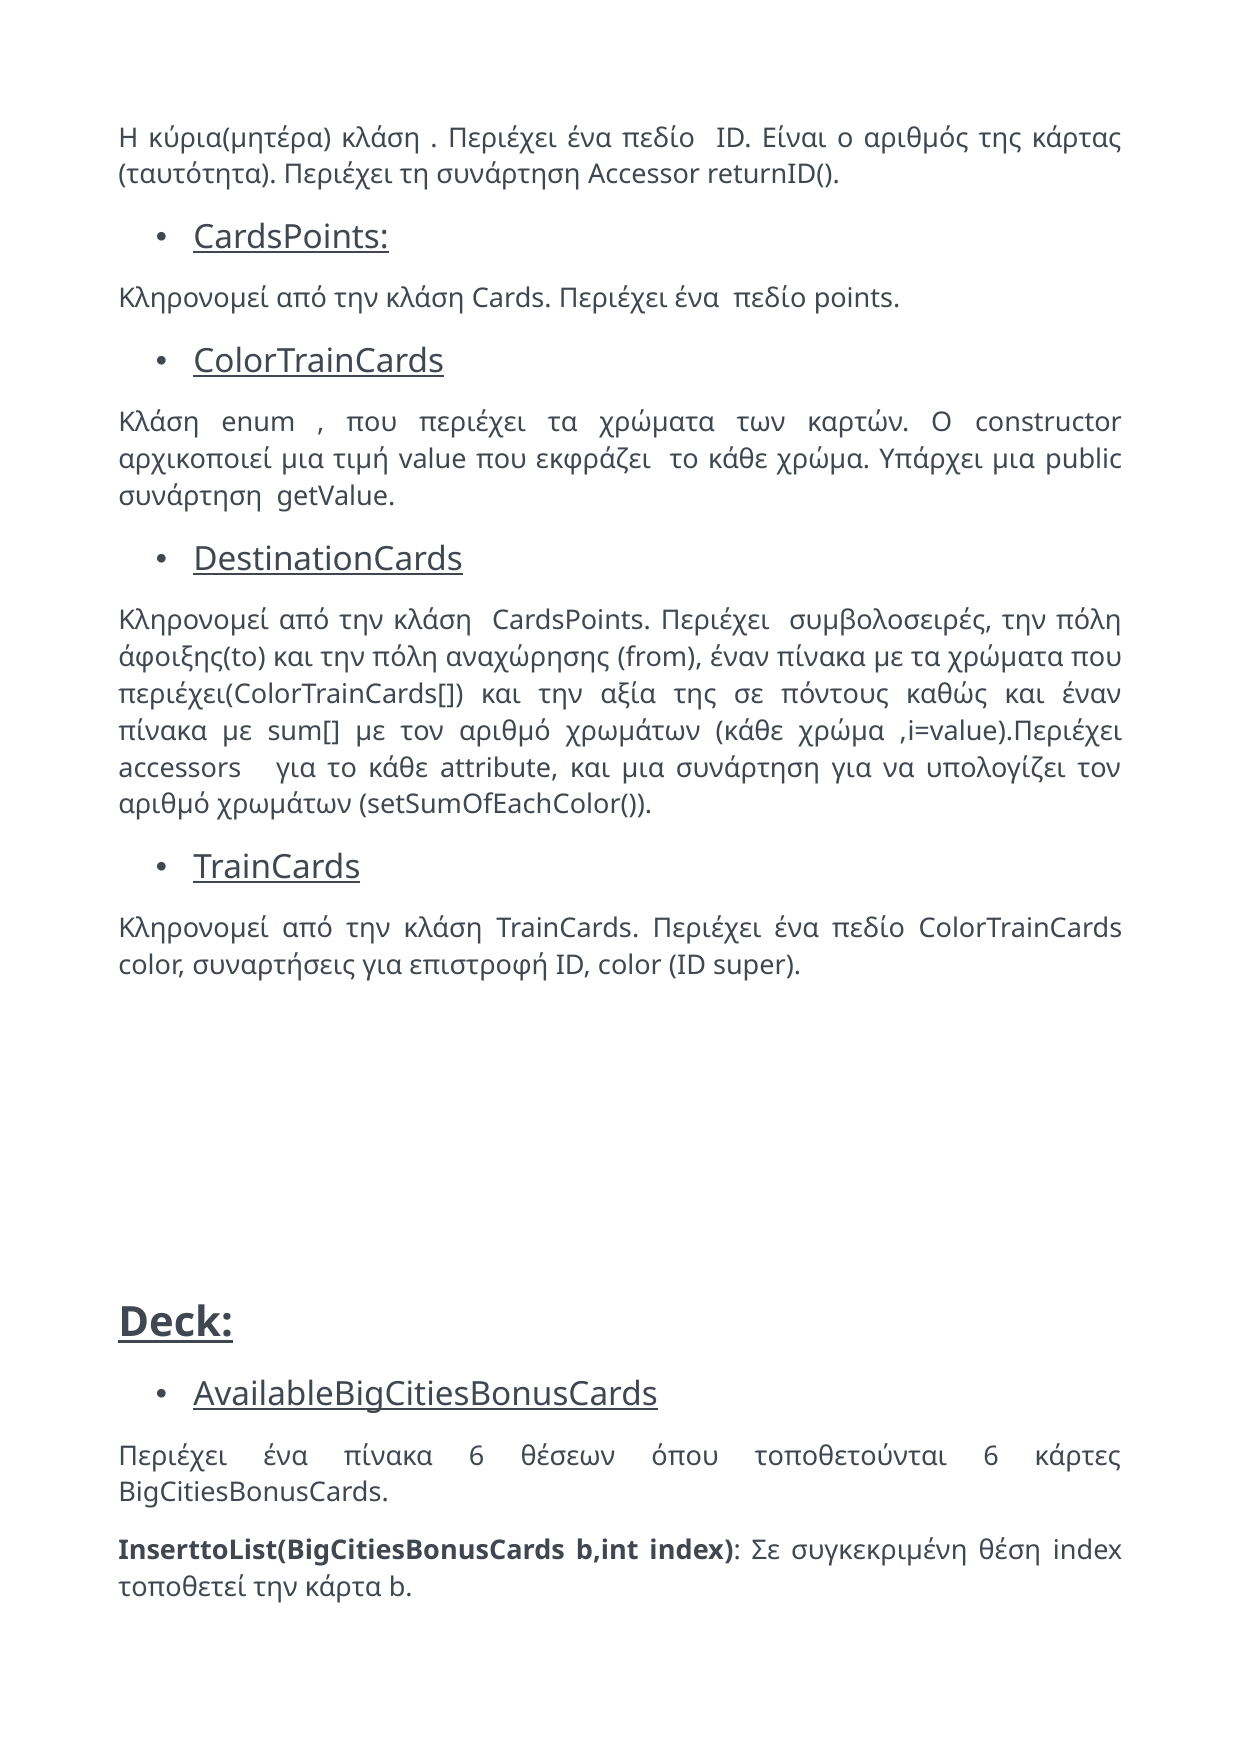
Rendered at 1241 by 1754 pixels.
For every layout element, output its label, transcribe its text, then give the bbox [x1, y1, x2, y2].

list AvailableBigCitiesBonusCards [156, 1370, 1122, 1415]
text Η κύρια(μητέρα) κλάση . Περιέχει ένα πεδίο ID. Είναι ο αριθμός της κάρτας (ταυτότητα). Περιέχει τη συνάρτηση Accessor returnID(). [118, 118, 1122, 192]
text InserttoList(BigCitiesBonusCards b,int index): Σε συγκεκριμένη θέση index τοποθετεί την κάρτα b. [118, 1531, 1122, 1604]
text Κλάση enum , που περιέχει τα χρώματα των καρτών. Ο constructor αρχικοποιεί μια τιμή value που εκφράζει το κάθε χρώμα. Υπάρχει μια public συνάρτηση getValue. [118, 403, 1122, 513]
list ColorTrainCards [156, 337, 1122, 382]
list DestinationCards [156, 534, 1122, 580]
text Περιέχει ένα πίνακα 6 θέσεων όπου τοποθετούνται 6 κάρτες BigCitiesBonusCards. [118, 1436, 1122, 1510]
text Κληρονομεί από την κλάση Cards. Περιέχει ένα πεδίο points. [118, 279, 1122, 316]
text Deck: [118, 1292, 1122, 1349]
list TrainCards [156, 843, 1122, 888]
text Κληρονομεί από την κλάση CardsPoints. Περιέχει συμβολοσειρές, την πόλη άφοιξης(to) και την πόλη αναχώρησης (from), έναν πίνακα με τα χρώματα που περιέχει(ColorTrainCards[]) και την αξία της σε πόντους καθώς και έναν πίνακα με sum[] με τον αριθμό χρωμάτων (κάθε χρώμα ,i=value).Περιέχει accessors για το κάθε attribute, και μια συνάρτηση για να υπολογίζει τον αριθμό χρωμάτων (setSumOfEachColor()). [118, 601, 1122, 822]
list CardsPoints: [156, 213, 1122, 258]
text Κληρονομεί από την κλάση TrainCards. Περιέχει ένα πεδίο ColorTrainCards color, συναρτήσεις για επιστροφή ID, color (ΙD super). [118, 909, 1122, 983]
